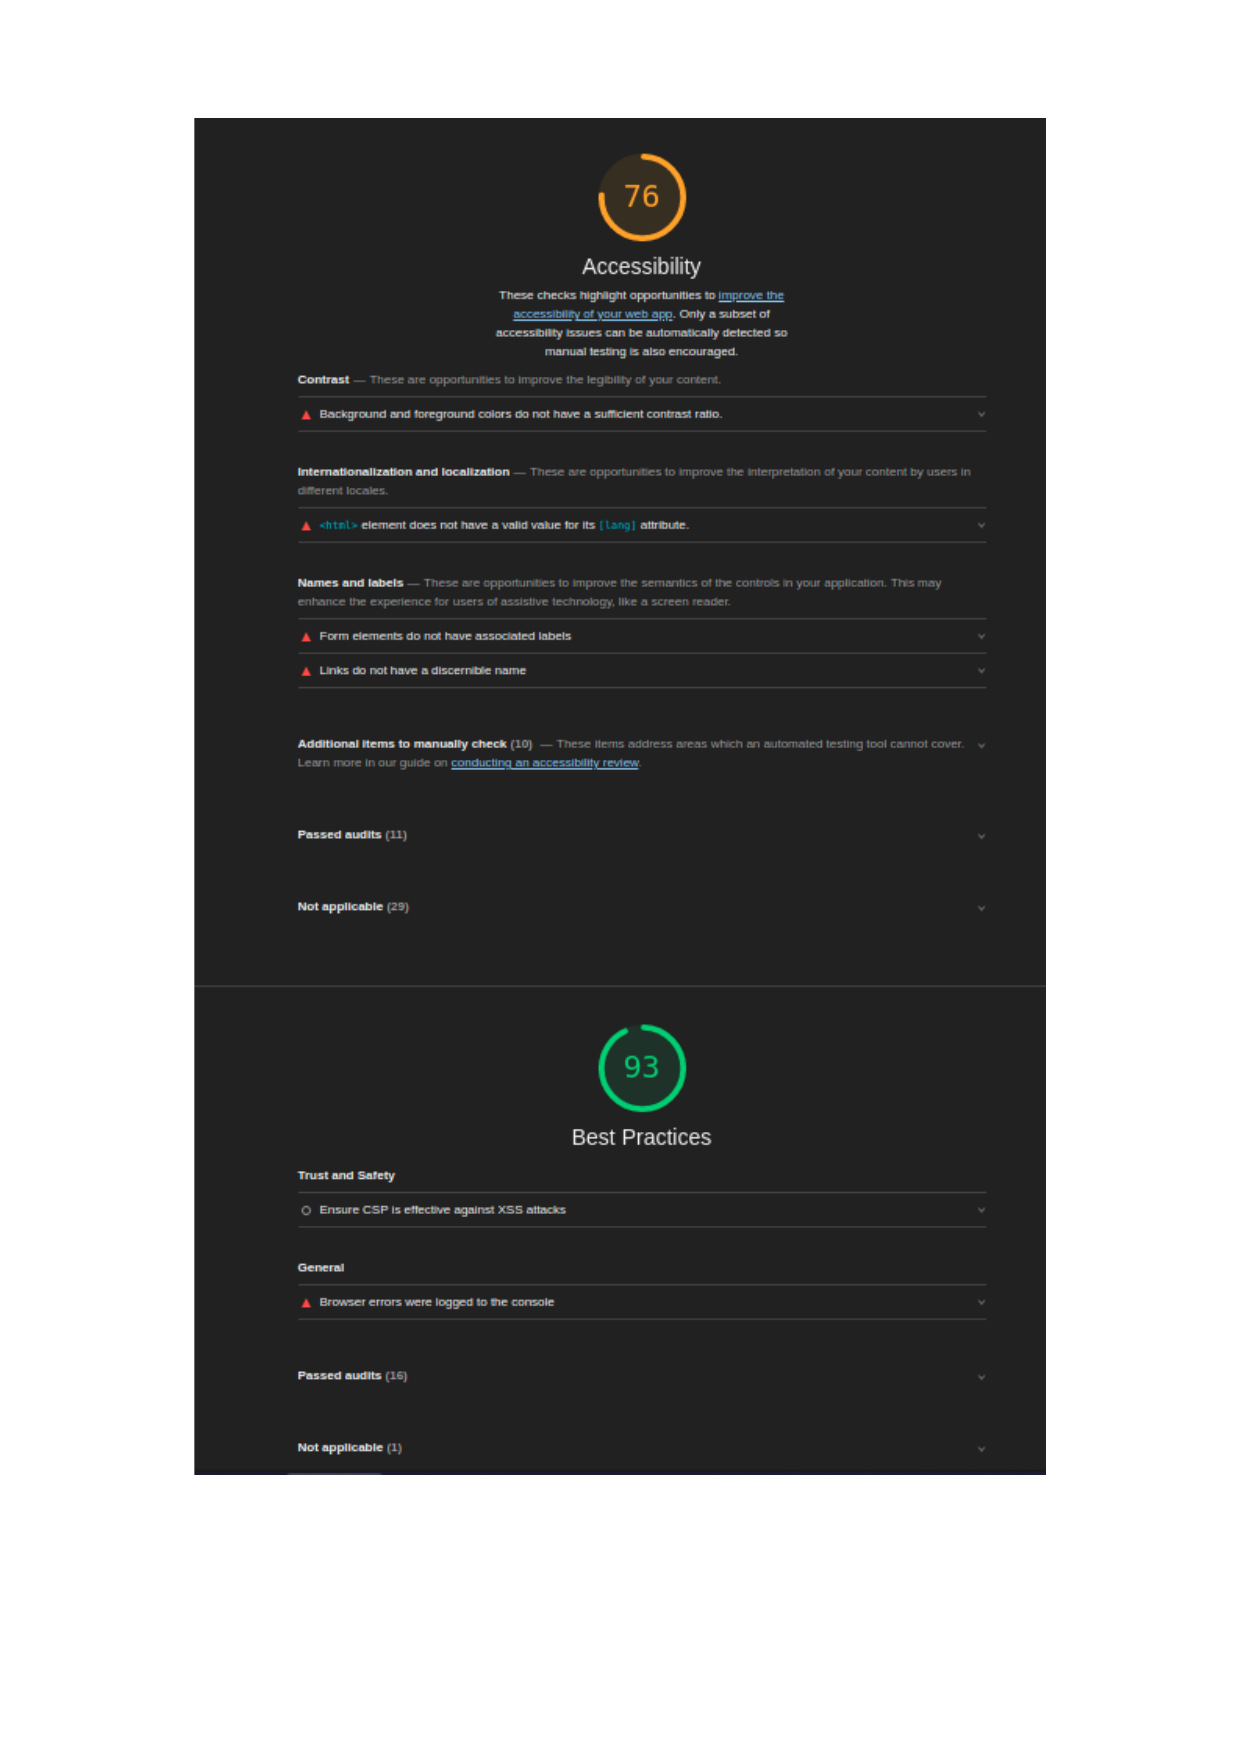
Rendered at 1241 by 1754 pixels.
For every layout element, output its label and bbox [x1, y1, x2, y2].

picture [194, 118, 1046, 1475]
